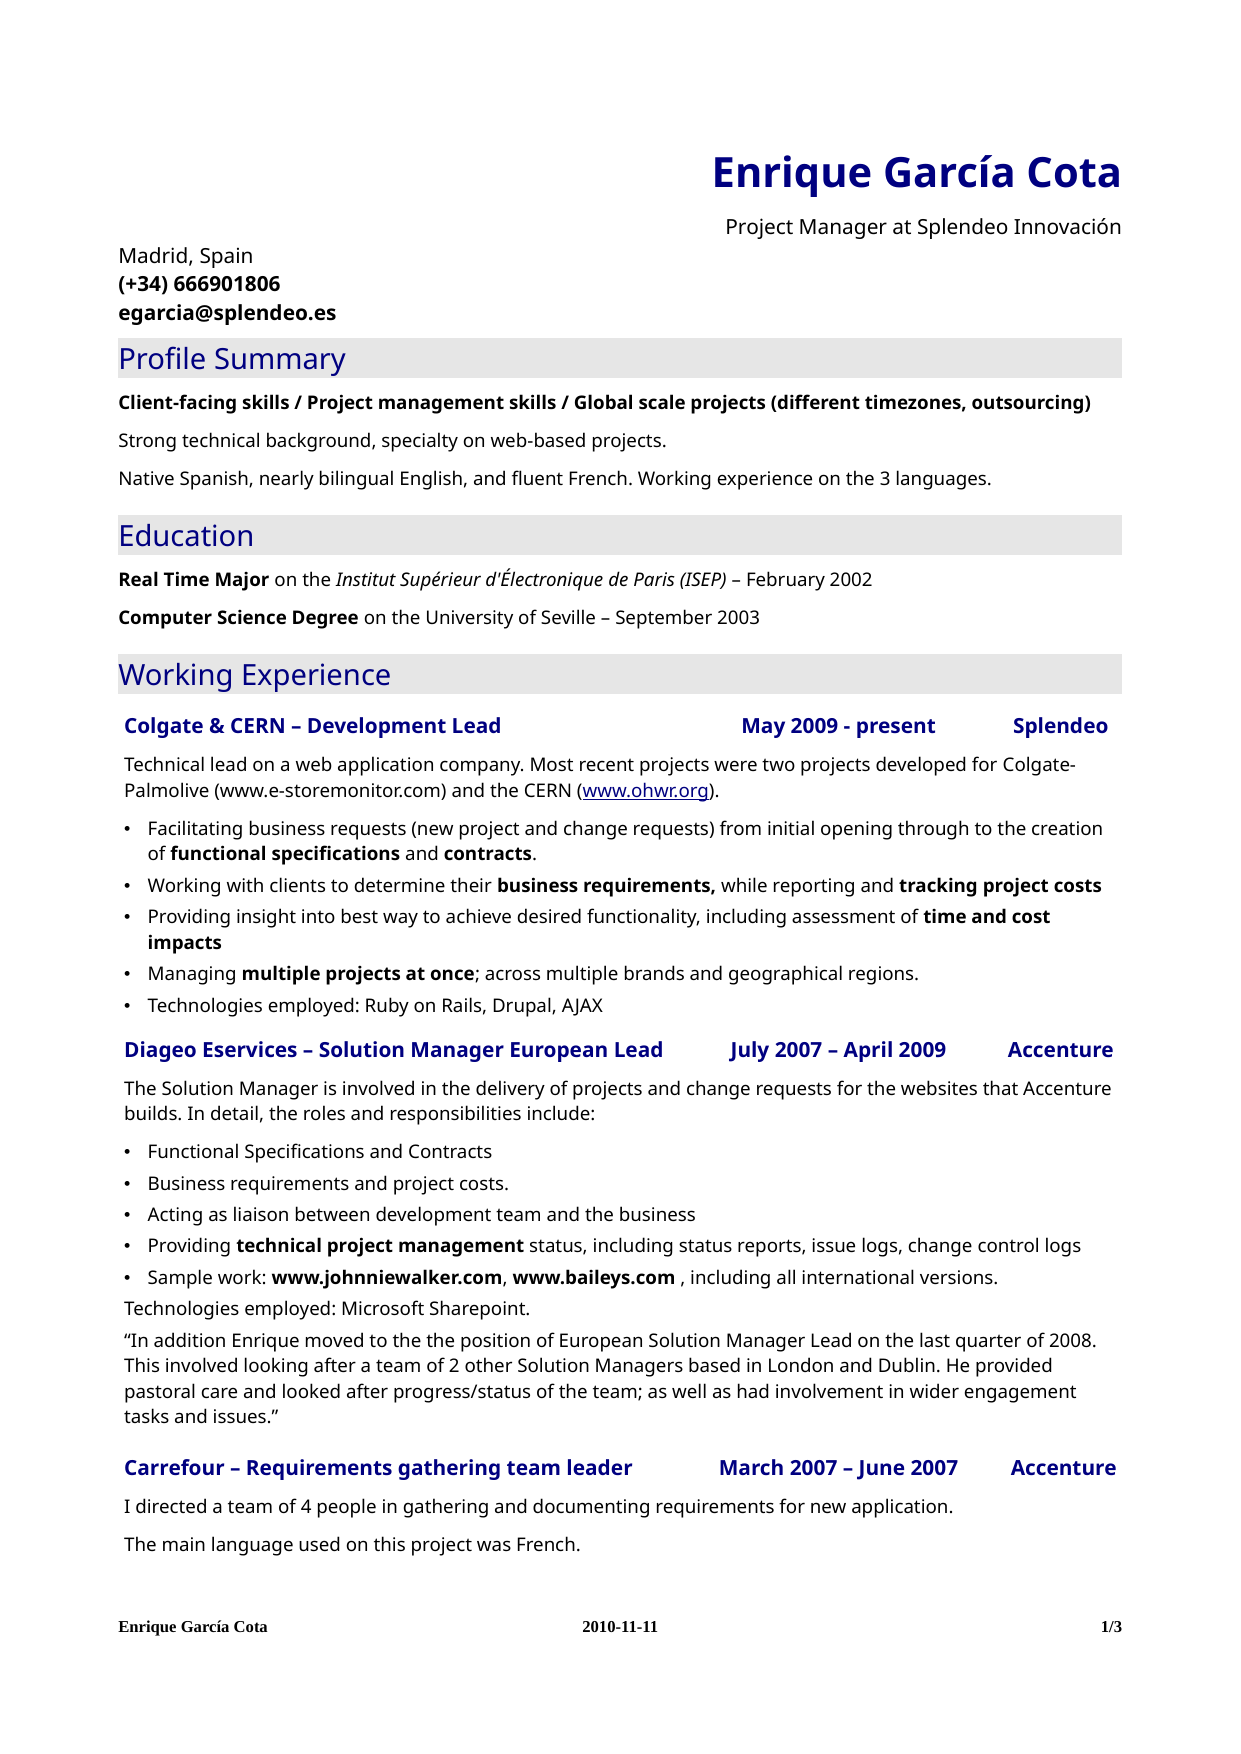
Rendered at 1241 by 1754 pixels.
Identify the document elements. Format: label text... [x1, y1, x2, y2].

table_cell Accenture [999, 1029, 1122, 1069]
text Client-facing skills / Project management skills / Global scale projects (different timezones, outsourcing) [118, 389, 1122, 415]
table_header Splendeo [999, 706, 1122, 746]
text Strong technical background, specialty on web-based projects. [118, 427, 1122, 453]
text (+34) 666901806 [118, 269, 1122, 298]
table_header Colgate & CERN – Development Lead [118, 706, 677, 746]
subtitle Enrique García Cota [118, 143, 1122, 200]
table_cell July 2007 – April 2009 [678, 1029, 999, 1069]
subtitle Working Experience [118, 654, 1122, 694]
table_header Accenture [999, 1448, 1122, 1487]
text Real Time Major on the Institut Supérieur d'Électronique de Paris (ISEP) – February 2002 [118, 567, 1122, 592]
table_cell The Solution Manager is involved in the delivery of projects and change requests for the websites that Accenture builds. In detail, the roles and responsibilities include: Functional Specifications and Contracts Business requirements and project costs. Acting as liaison between development team and the business Providing technical project management status, including status reports, issue logs, change control logs Sample work: www.johnniewalker.com, www.baileys.com , including all international versions. Technologies employed: Microsoft Sharepoint. “In addition Enrique moved to the the position of European Solution Manager Lead on the last quarter of 2008. This involved looking after a team of 2 other Solution Managers based in London and Dublin. He provided pastoral care and looked after progress/status of the team; as well as had involvement in wider engagement tasks and issues.” [118, 1069, 1122, 1447]
text Madrid, Spain [118, 241, 1122, 269]
subtitle Profile Summary [118, 338, 1122, 378]
text egarcia@splendeo.es [118, 298, 1122, 326]
table_cell I directed a team of 4 people in gathering and documenting requirements for new application. The main language used on this project was French. [118, 1487, 1122, 1575]
table_cell Diageo Eservices – Solution Manager European Lead [118, 1029, 677, 1069]
table_cell Technical lead on a web application company. Most recent projects were two projects developed for Colgate-Palmolive (www.e-storemonitor.com) and the CERN (www.ohwr.org). Facilitating business requests (new project and change requests) from initial opening through to the creation of functional specifications and contracts. Working with clients to determine their business requirements, while reporting and tracking project costs Providing insight into best way to achieve desired functionality, including assessment of time and cost impacts Managing multiple projects at once; across multiple brands and geographical regions. Technologies employed: Ruby on Rails, Drupal, AJAX [118, 746, 1122, 1029]
table_header May 2009 - present [678, 706, 999, 746]
table_header March 2007 – June 2007 [678, 1448, 999, 1487]
text Project Manager at Splendeo Innovación [118, 212, 1122, 241]
text Computer Science Degree on the University of Seville – September 2003 [118, 605, 1122, 630]
text Native Spanish, nearly bilingual English, and fluent French. Working experience on the 3 languages. [118, 465, 1122, 491]
table_header Carrefour – Requirements gathering team leader [118, 1448, 677, 1487]
subtitle Education [118, 515, 1122, 555]
